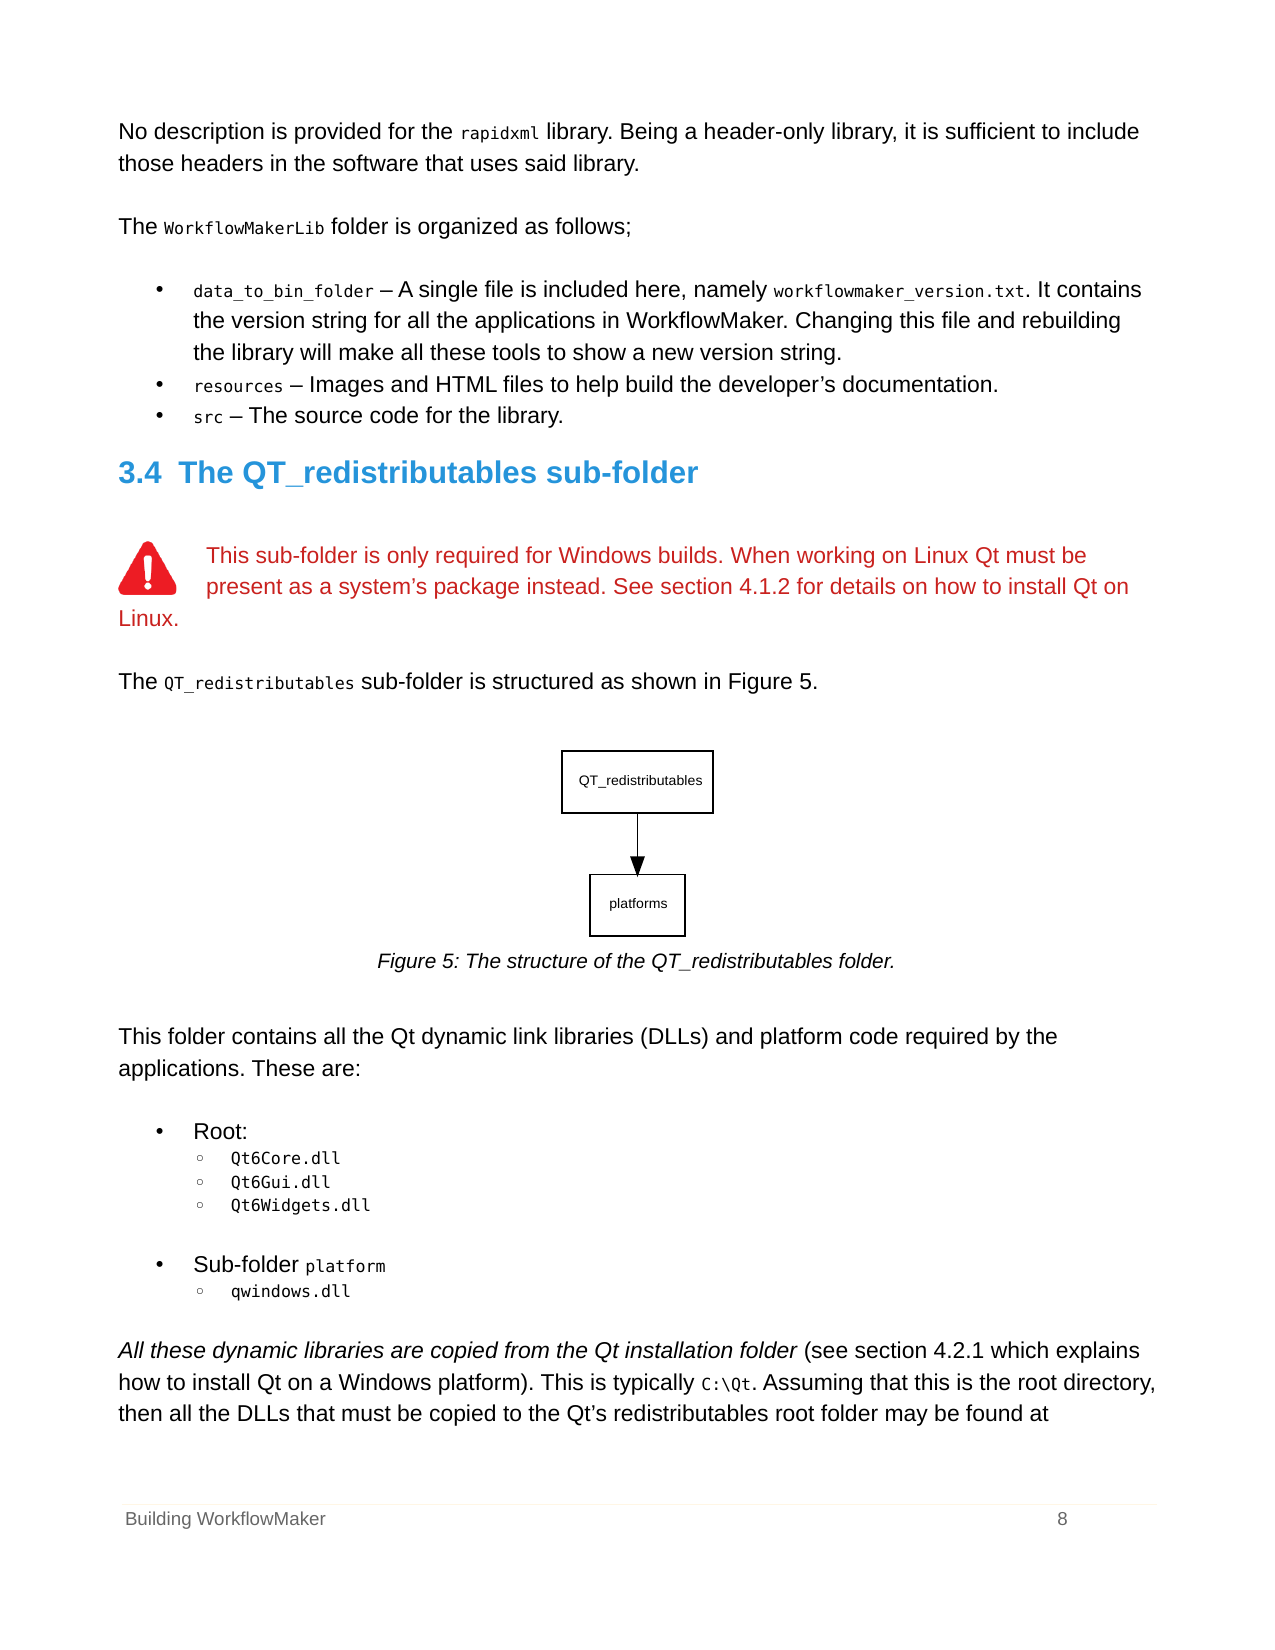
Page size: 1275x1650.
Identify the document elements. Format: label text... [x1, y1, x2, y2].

list Sub-folder platform [156, 1251, 1157, 1277]
picture [118, 541, 177, 595]
list resources – Images and HTML files to help build the developer’s documentation. [156, 371, 1157, 397]
list Qt6Core.dll [193, 1149, 1157, 1169]
list qwindows.dll [193, 1282, 1157, 1301]
text This folder contains all the Qt dynamic link libraries (DLLs) and platform code required by the applications. These are: [118, 1023, 1157, 1081]
text Figure 5: The structure of the QT_redistributables folder. [340, 744, 935, 973]
text All these dynamic libraries are copied from the Qt installation folder (see section 4.2.1 which explains how to install Qt on a Windows platform). This is typically C:\Qt. Assuming that this is the root directory, then all the DLLs that must be copied to the Qt’s redistributables root folder may be found at [118, 1337, 1157, 1426]
list Root: [156, 1118, 1157, 1144]
subtitle The QT_redistributables sub-folder [118, 454, 1157, 491]
list Qt6Widgets.dll [193, 1196, 1157, 1215]
text The WorkflowMakerLib folder is organized as follows; [118, 213, 1157, 239]
text The QT_redistributables sub-folder is structured as shown in Figure 5. [118, 668, 1157, 694]
list data_to_bin_folder – A single file is included here, namely workflowmaker_version.txt. It contains the version string for all the applications in WorkflowMaker. Changing this file and rebuilding the library will make all these tools to show a new version string. [156, 276, 1157, 365]
list src – The source code for the library. [156, 402, 1157, 428]
text No description is provided for the rapidxml library. Being a header-only library, it is sufficient to include those headers in the software that uses said library. [118, 118, 1157, 176]
list Qt6Gui.dll [193, 1172, 1157, 1192]
text This sub-folder is only required for Windows builds. When working on Linux Qt must be present as a system’s package instead. See section 4.1.2 for details on how to install Qt on Linux. [118, 542, 1157, 631]
